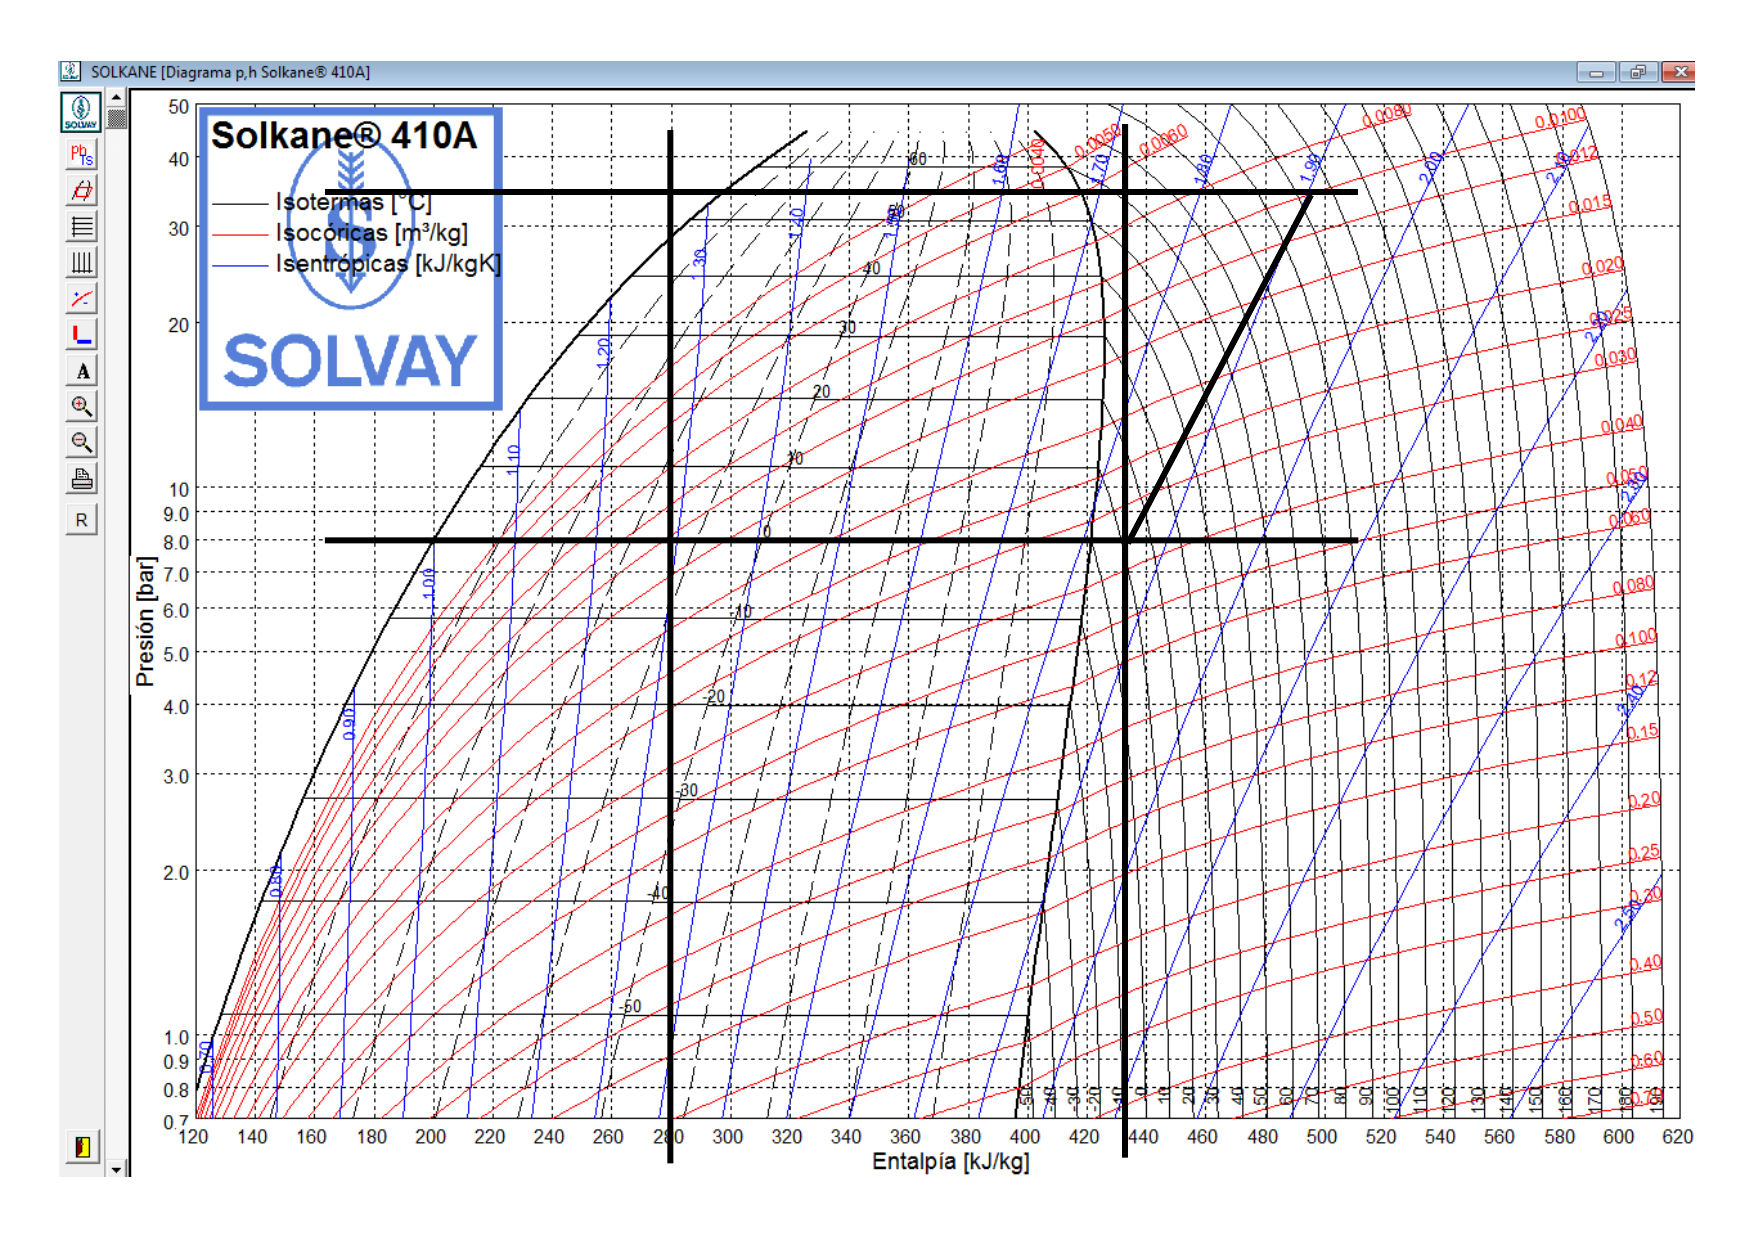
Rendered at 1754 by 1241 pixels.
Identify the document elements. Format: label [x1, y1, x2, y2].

picture [58, 61, 1695, 1177]
